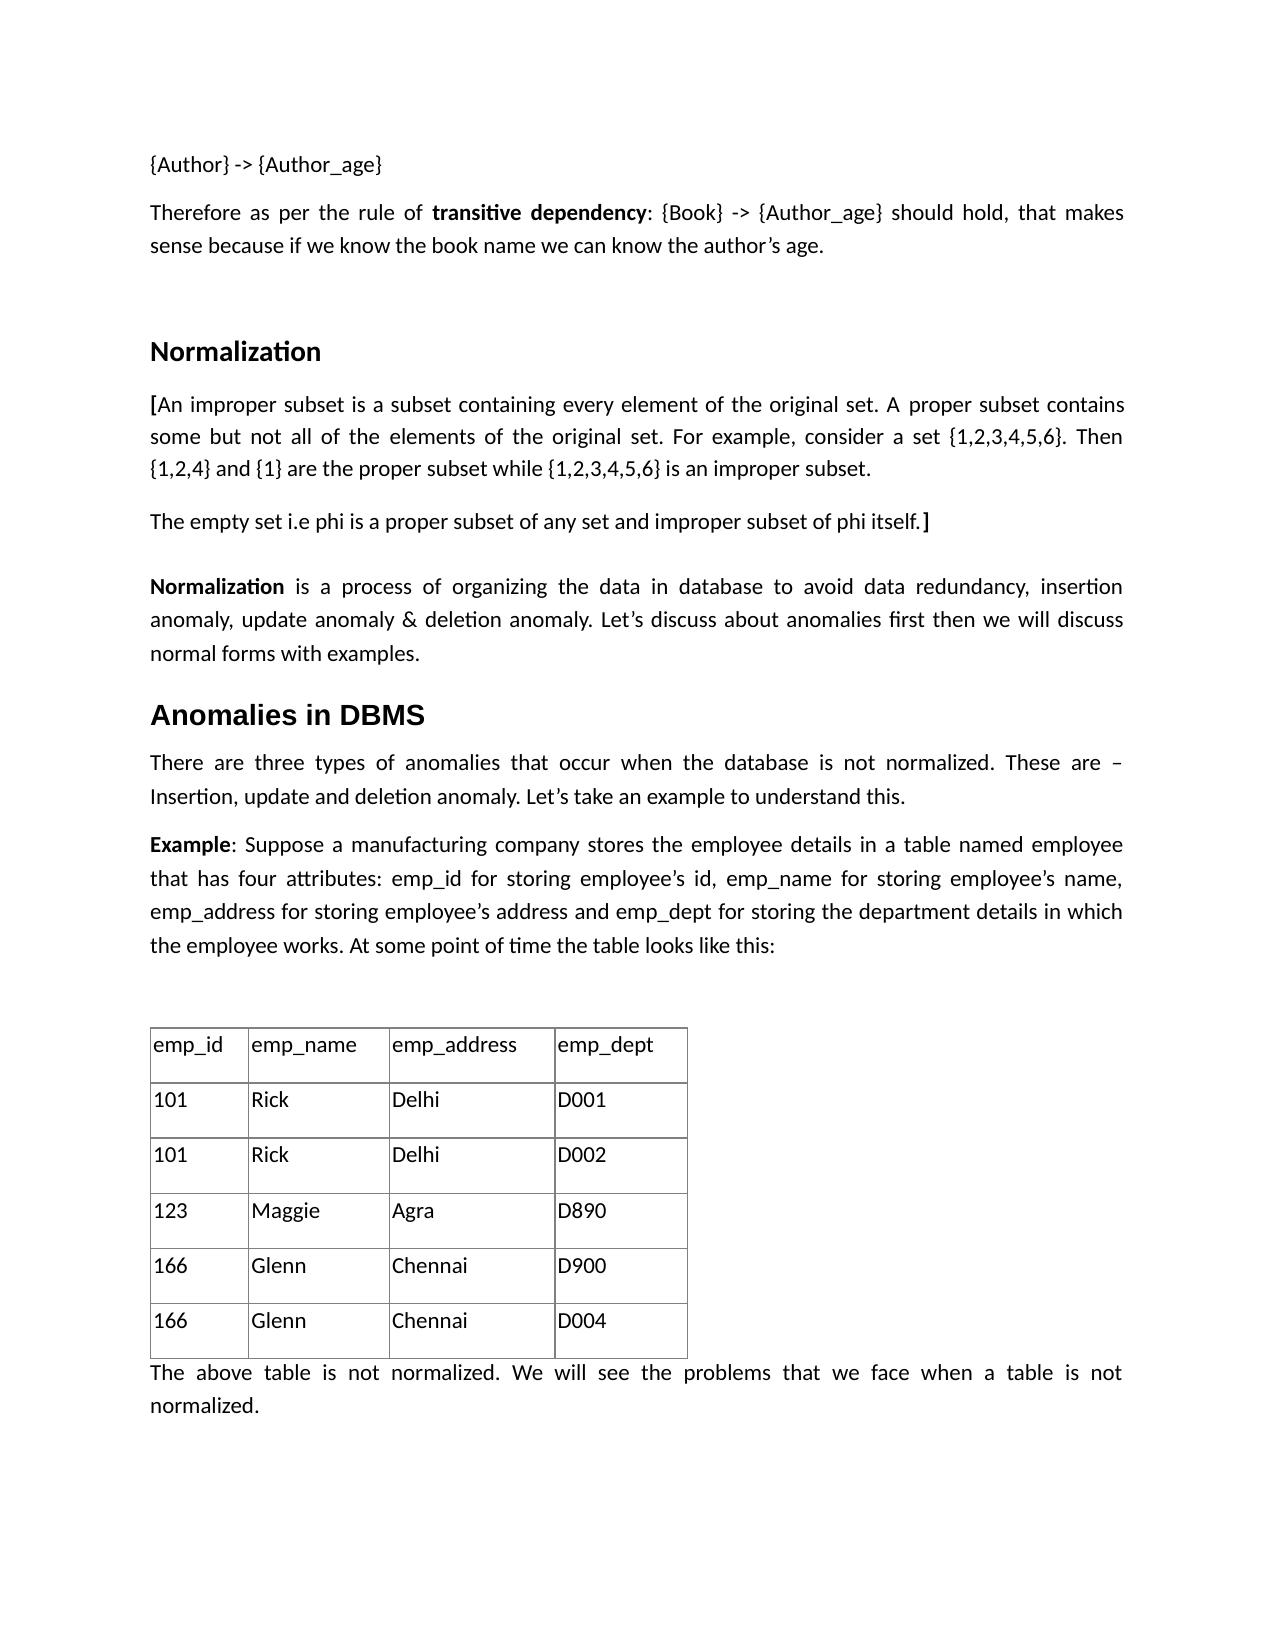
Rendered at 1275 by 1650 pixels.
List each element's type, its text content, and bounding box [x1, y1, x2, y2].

table_cell Delhi [390, 1139, 554, 1192]
table_cell Chennai [390, 1249, 554, 1303]
table_header emp_name [249, 1029, 389, 1082]
table_cell D890 [556, 1194, 687, 1247]
table_cell Rick [249, 1139, 389, 1192]
text There are three types of anomalies that occur when the database is not normalized. These are – Insertion, update and deletion anomaly. Let’s take an example to understand this. [150, 748, 1125, 810]
text [An improper subset is a subset containing every element of the original set. A proper subset contains some but not all of the elements of the original set. For example, consider a set {1,2,3,4,5,6}. Then {1,2,4} and {1} are the proper subset while {1,2,3,4,5,6} is an improper subset. [150, 390, 1125, 482]
table_cell Glenn [249, 1249, 389, 1303]
table_cell 101 [151, 1139, 248, 1192]
table_cell D001 [556, 1084, 687, 1137]
table_cell Maggie [249, 1194, 389, 1247]
table_cell Rick [249, 1084, 389, 1137]
text The above table is not normalized. We will see the problems that we face when a table is not normalized. [150, 1358, 1125, 1420]
text {Author} -> {Author_age} [150, 150, 1125, 178]
table_cell 166 [151, 1249, 248, 1303]
table_cell D900 [556, 1249, 687, 1303]
table_cell Agra [390, 1194, 554, 1247]
table_cell Delhi [390, 1084, 554, 1137]
table_cell Chennai [390, 1304, 554, 1358]
text Example: Suppose a manufacturing company stores the employee details in a table named employee that has four attributes: emp_id for storing employee’s id, emp_name for storing employee’s name, emp_address for storing employee’s address and emp_dept for storing the department details in which the employee works. At some point of time the table looks like this: [150, 830, 1125, 959]
subtitle Anomalies in DBMS [150, 697, 1125, 731]
table_header emp_address [390, 1029, 554, 1082]
table_cell 123 [151, 1194, 248, 1247]
table_cell 101 [151, 1084, 248, 1137]
table_cell Glenn [249, 1304, 389, 1358]
table_header emp_dept [556, 1029, 687, 1082]
text The empty set i.e phi is a proper subset of any set and improper subset of phi itself.] [150, 507, 1125, 536]
text Normalization [150, 333, 1125, 368]
table_cell 166 [151, 1304, 248, 1358]
table_header emp_id [151, 1029, 248, 1082]
table_cell D002 [556, 1139, 687, 1192]
text Therefore as per the rule of transitive dependency: {Book} -> {Author_age} should hold, that makes sense because if we know the book name we can know the author’s age. [150, 198, 1125, 260]
text Normalization is a process of organizing the data in database to avoid data redundancy, insertion anomaly, update anomaly & deletion anomaly. Let’s discuss about anomalies first then we will discuss normal forms with examples. [150, 572, 1125, 667]
table_cell D004 [556, 1304, 687, 1358]
